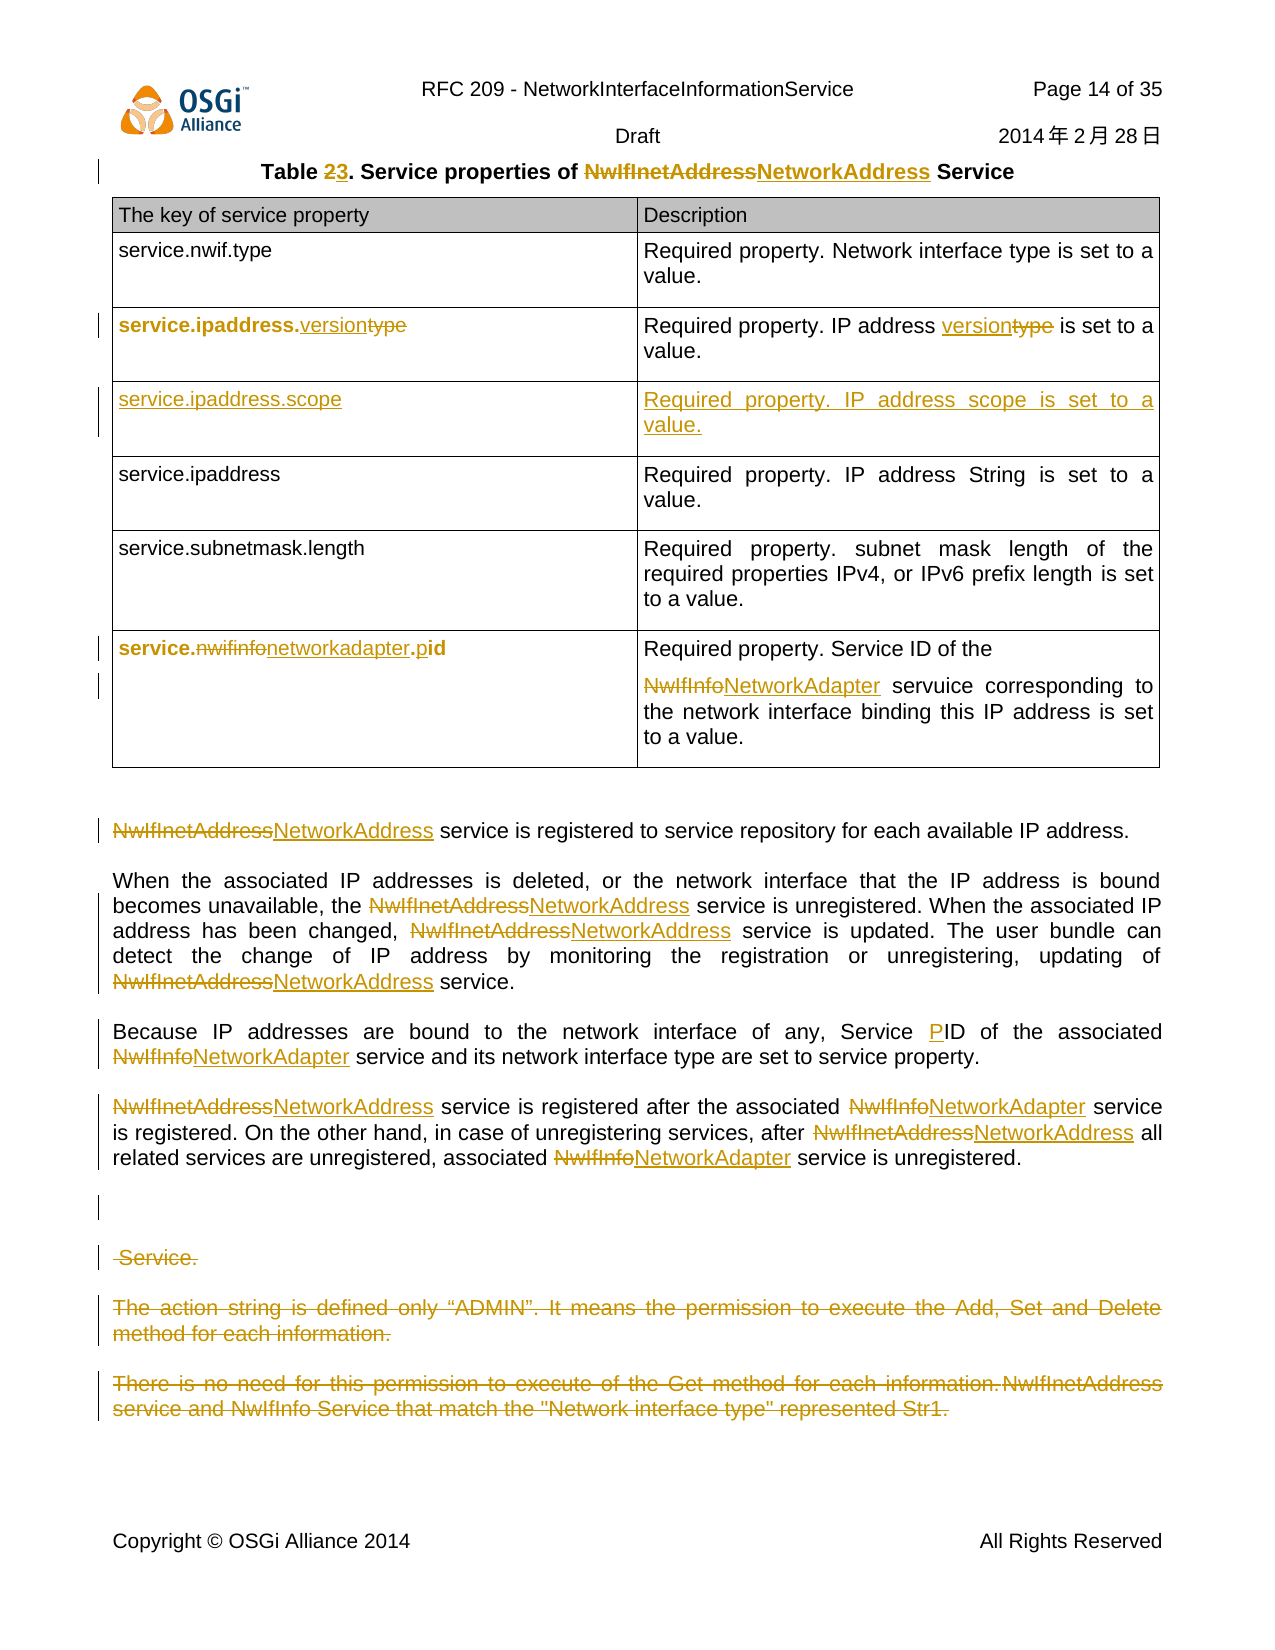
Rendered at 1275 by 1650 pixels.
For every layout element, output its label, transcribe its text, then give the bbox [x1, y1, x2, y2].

text NetworkAddress service is registered to service repository for each available IP address. [112, 817, 1162, 843]
text Because IP addresses are bound to the network interface of any, Service PID of the associated NetworkAdapter service and its network interface type are set to service property. [112, 1019, 1162, 1069]
table_cell Required property. Network interface type is set to a value. [638, 233, 1159, 307]
table_cell Required property. IP address version is set to a value. [638, 308, 1159, 381]
table_cell service.ipaddress.scope [113, 382, 637, 456]
table_cell service.nwif.type [113, 233, 637, 307]
text NetworkAddress service is registered after the associated NetworkAdapter service is registered. On the other hand, in case of unregistering services, after NetworkAddress all related services are unregistered, associated NetworkAdapter service is unregistered. [112, 1094, 1162, 1170]
table_cell service.ipaddress.version [113, 308, 637, 381]
table_cell service.subnetmask.length [113, 531, 637, 630]
table_cell Required property. Service ID of the NetworkAdapter servuice corresponding to the network interface binding this IP address is set to a value. [638, 631, 1159, 767]
table_cell Required property. IP address String is set to a value. [638, 457, 1159, 530]
table_cell Required property. subnet mask length of the required properties IPv4, or IPv6 prefix length is set to a value. [638, 531, 1159, 630]
picture [113, 78, 257, 142]
table_cell service.networkadapter.pid [113, 631, 637, 767]
table_header Description [638, 198, 1159, 232]
text When the associated IP addresses is deleted, or the network interface that the IP address is bound becomes unavailable, the NetworkAddress service is unregistered. When the associated IP address has been changed, NetworkAddress service is updated. The user bundle can detect the change of IP address by monitoring the registration or unregistering, updating of NetworkAddress service. [112, 868, 1162, 994]
table_cell service.ipaddress [113, 457, 637, 530]
table_cell Required property. IP address scope is set to a value. [638, 382, 1159, 456]
text Table 3. Service properties of NetworkAddress Service [112, 159, 1162, 184]
table_header The key of service property [113, 198, 637, 232]
